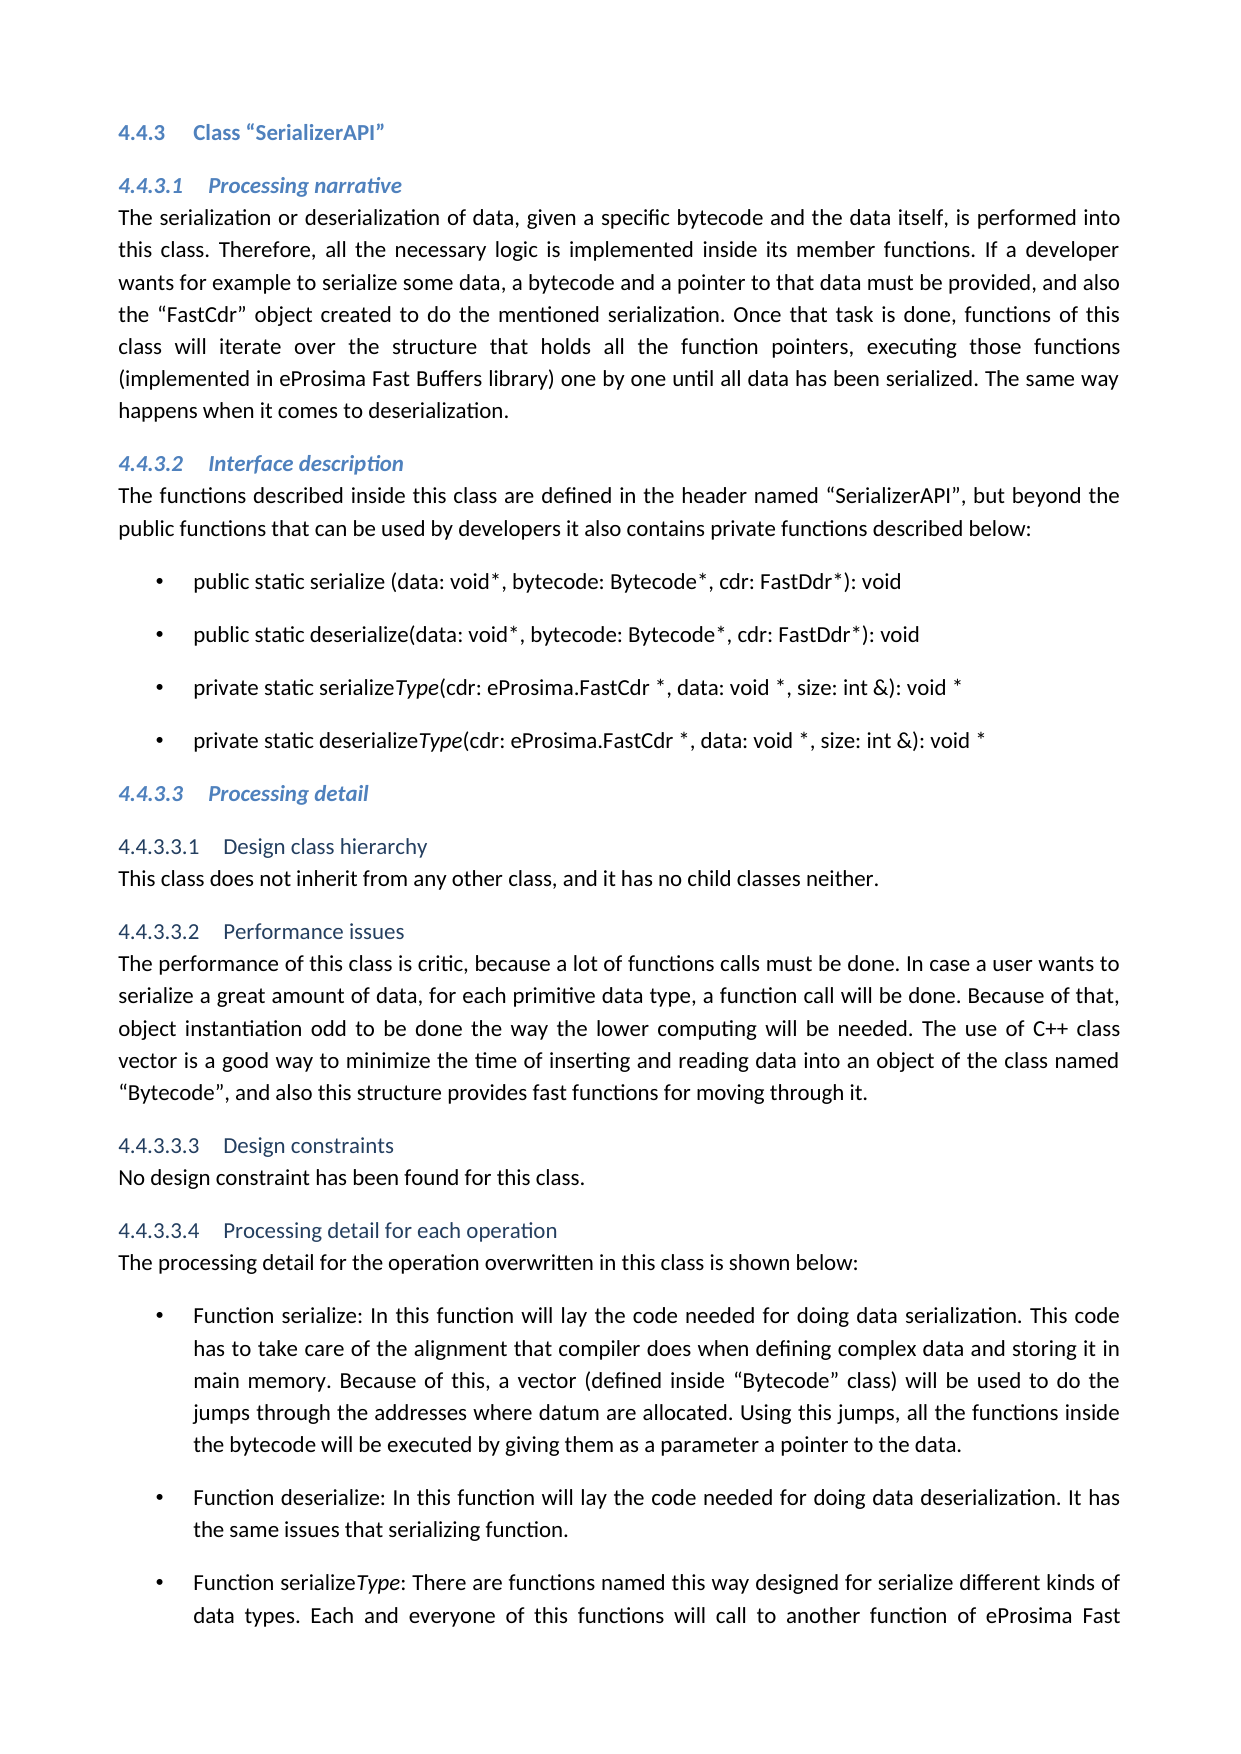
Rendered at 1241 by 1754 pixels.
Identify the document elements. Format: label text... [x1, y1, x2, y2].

subtitle Processing detail for each operation [118, 1216, 1122, 1244]
text The processing detail for the operation overwritten in this class is shown below: [118, 1248, 1122, 1277]
list private static serializeType(cdr: eProsima.FastCdr *, data: void *, size: int &): void * [156, 673, 1122, 701]
list public static serialize (data: void*, bytecode: Bytecode*, cdr: FastDdr*): void [156, 567, 1122, 595]
subtitle Design class hierarchy [118, 832, 1122, 860]
text The functions described inside this class are defined in the header named “SerializerAPI”, but beyond the public functions that can be used by developers it also contains private functions described below: [118, 482, 1122, 542]
list private static deserializeType(cdr: eProsima.FastCdr *, data: void *, size: int &): void * [156, 726, 1122, 754]
list public static deserialize(data: void*, bytecode: Bytecode*, cdr: FastDdr*): void [156, 620, 1122, 648]
list Function deserialize: In this function will lay the code needed for doing data deserialization. It has the same issues that serializing function. [156, 1483, 1122, 1543]
text The performance of this class is critic, because a lot of functions calls must be done. In case a user wants to serialize a great amount of data, for each primitive data type, a function call will be done. Because of that, object instantiation odd to be done the way the lower computing will be needed. The use of C++ class vector is a good way to minimize the time of inserting and reading data into an object of the class named “Bytecode”, and also this structure provides fast functions for moving through it. [118, 949, 1122, 1106]
subtitle Performance issues [118, 917, 1122, 945]
list Function serializeType: There are functions named this way designed for serialize different kinds of data types. Each and everyone of this functions will call to another function of eProsima Fast [156, 1568, 1122, 1629]
subtitle Processing narrative [118, 171, 1122, 199]
text The serialization or deserialization of data, given a specific bytecode and the data itself, is performed into this class. Therefore, all the necessary logic is implemented inside its member functions. If a developer wants for example to serialize some data, a bytecode and a pointer to that data must be provided, and also the “FastCdr” object created to do the mentioned serialization. Once that task is done, functions of this class will iterate over the structure that holds all the function pointers, executing those functions (implemented in eProsima Fast Buffers library) one by one until all data has been serialized. The same way happens when it comes to deserialization. [118, 203, 1122, 424]
subtitle Design constraints [118, 1131, 1122, 1159]
text This class does not inherit from any other class, and it has no child classes neither. [118, 864, 1122, 892]
text No design constraint has been found for this class. [118, 1163, 1122, 1191]
list Function serialize: In this function will lay the code needed for doing data serialization. This code has to take care of the alignment that compiler does when defining complex data and storing it in main memory. Because of this, a vector (defined inside “Bytecode” class) will be used to do the jumps through the addresses where datum are allocated. Using this jumps, all the functions inside the bytecode will be executed by giving them as a parameter a pointer to the data. [156, 1302, 1122, 1458]
subtitle Processing detail [118, 779, 1122, 807]
subtitle Interface description [118, 449, 1122, 477]
